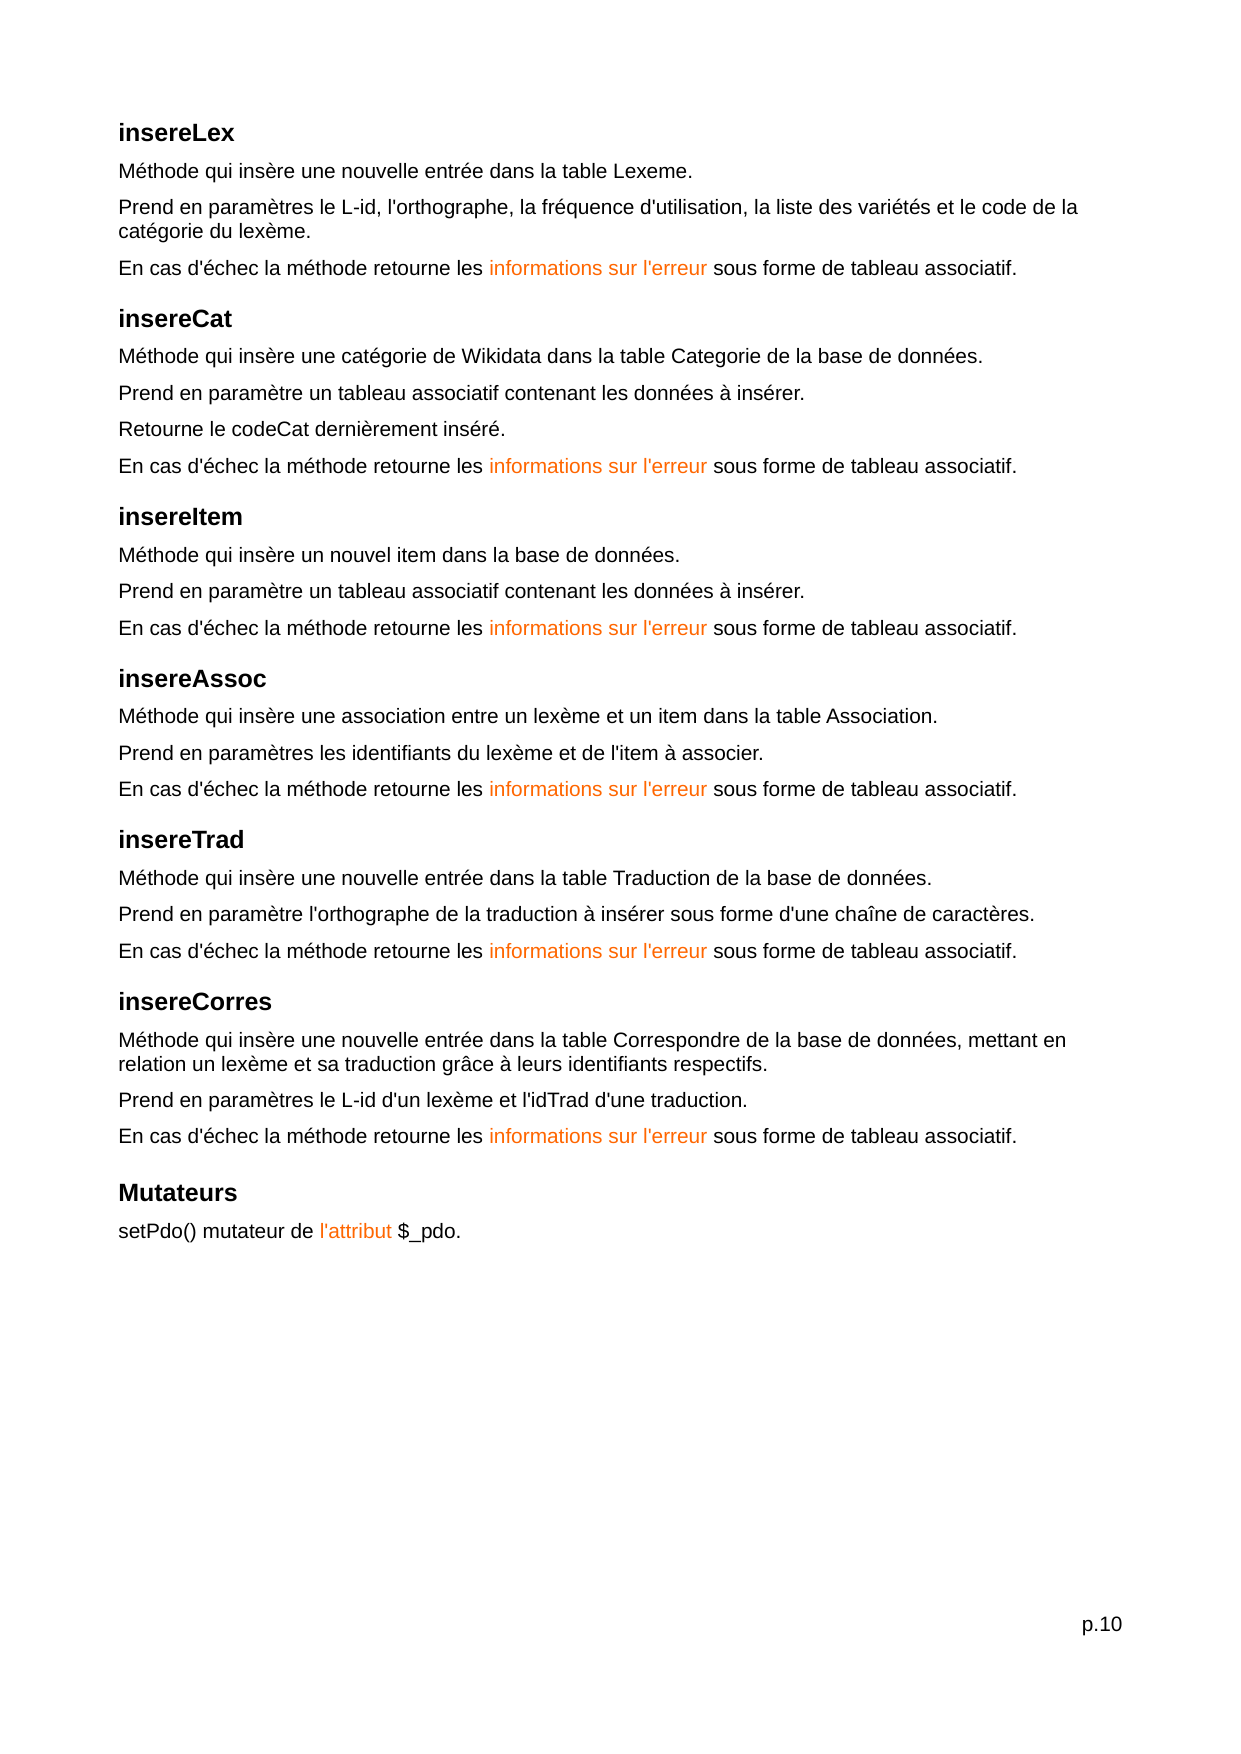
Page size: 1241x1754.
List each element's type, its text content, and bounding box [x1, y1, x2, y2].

text En cas d'échec la méthode retourne les informations sur l'erreur sous forme de tableau associatif. [118, 777, 1122, 801]
subtitle insereCat [118, 304, 1122, 332]
text En cas d'échec la méthode retourne les informations sur l'erreur sous forme de tableau associatif. [118, 256, 1122, 279]
subtitle insereItem [118, 502, 1122, 531]
text Méthode qui insère une nouvelle entrée dans la table Correspondre de la base de données, mettant en relation un lexème et sa traduction grâce à leurs identifiants respectifs. [118, 1027, 1122, 1075]
text Prend en paramètre un tableau associatif contenant les données à insérer. [118, 579, 1122, 603]
text Méthode qui insère une catégorie de Wikidata dans la table Categorie de la base de données. [118, 344, 1122, 368]
text En cas d'échec la méthode retourne les informations sur l'erreur sous forme de tableau associatif. [118, 1124, 1122, 1148]
text Prend en paramètres les identifiants du lexème et de l'item à associer. [118, 741, 1122, 764]
text Méthode qui insère un nouvel item dans la base de données. [118, 542, 1122, 566]
text Retourne le codeCat dernièrement inséré. [118, 417, 1122, 441]
text En cas d'échec la méthode retourne les informations sur l'erreur sous forme de tableau associatif. [118, 454, 1122, 478]
text Prend en paramètre l'orthographe de la traduction à insérer sous forme d'une chaîne de caractères. [118, 902, 1122, 926]
text Prend en paramètres le L-id, l'orthographe, la fréquence d'utilisation, la liste des variétés et le code de la catégorie du lexème. [118, 195, 1122, 243]
text setPdo() mutateur de l'attribut $_pdo. [118, 1219, 1122, 1243]
subtitle insereCorres [118, 987, 1122, 1016]
text En cas d'échec la méthode retourne les informations sur l'erreur sous forme de tableau associatif. [118, 615, 1122, 639]
text Prend en paramètre un tableau associatif contenant les données à insérer. [118, 381, 1122, 405]
text Méthode qui insère une association entre un lexème et un item dans la table Association. [118, 704, 1122, 728]
text Prend en paramètres le L-id d'un lexème et l'idTrad d'une traduction. [118, 1088, 1122, 1112]
text En cas d'échec la méthode retourne les informations sur l'erreur sous forme de tableau associatif. [118, 939, 1122, 963]
subtitle insereAssoc [118, 663, 1122, 692]
text Méthode qui insère une nouvelle entrée dans la table Traduction de la base de données. [118, 866, 1122, 890]
subtitle insereTrad [118, 825, 1122, 854]
subtitle Mutateurs [118, 1178, 1122, 1207]
subtitle insereLex [118, 118, 1122, 147]
text Méthode qui insère une nouvelle entrée dans la table Lexeme. [118, 159, 1122, 183]
